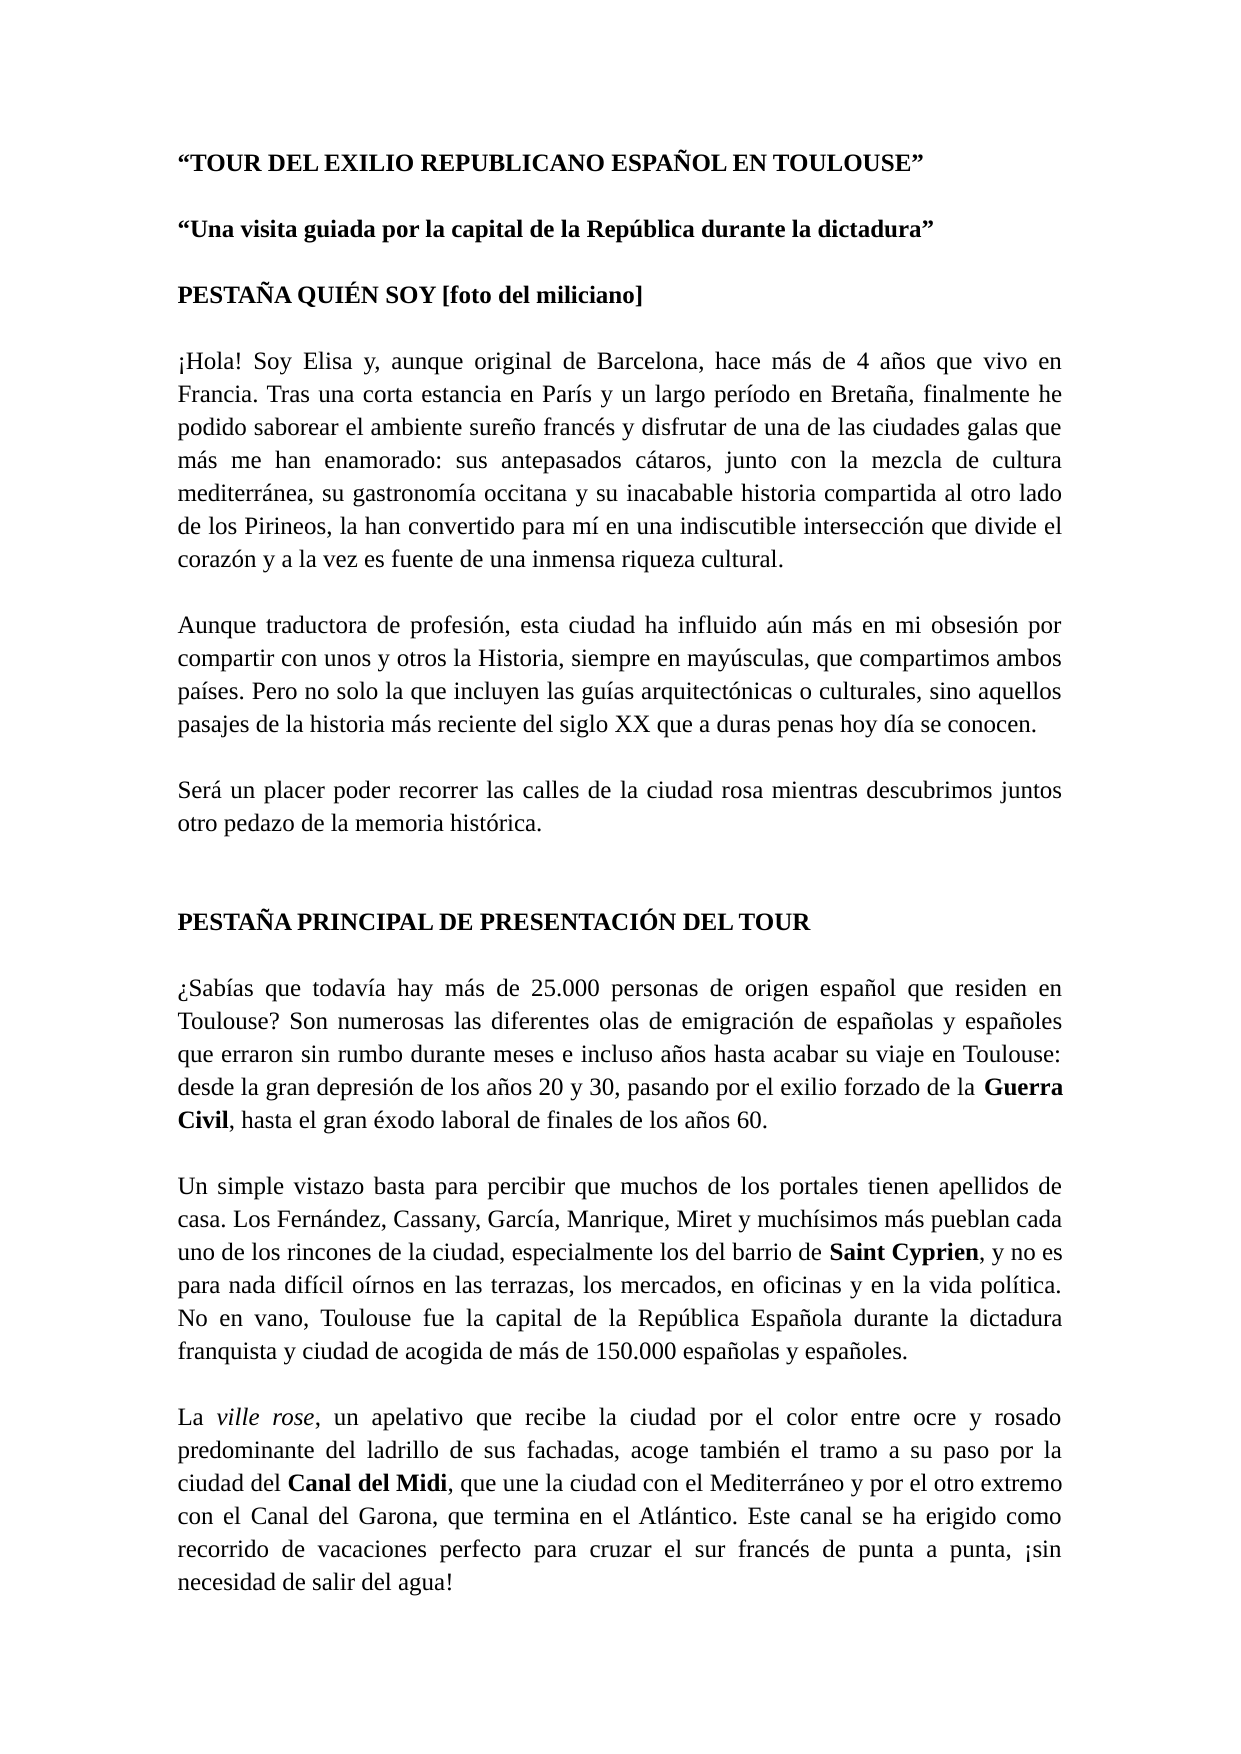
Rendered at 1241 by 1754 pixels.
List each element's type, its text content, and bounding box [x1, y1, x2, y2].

text Un simple vistazo basta para percibir que muchos de los portales tienen apellidos de casa. Los Fernández, Cassany, García, Manrique, Miret y muchísimos más pueblan cada uno de los rincones de la ciudad, especialmente los del barrio de Saint Cyprien, y no es para nada difícil oírnos en las terrazas, los mercados, en oficinas y en la vida política. No en vano, Toulouse fue la capital de la República Española durante la dictadura franquista y ciudad de acogida de más de 150.000 españolas y españoles. [177, 1171, 1063, 1365]
text PESTAÑA QUIÉN SOY [foto del miliciano] [177, 280, 1063, 308]
text “TOUR DEL EXILIO REPUBLICANO ESPAÑOL EN TOULOUSE” [177, 148, 1063, 176]
text La ville rose, un apelativo que recibe la ciudad por el color entre ocre y rosado predominante del ladrillo de sus fachadas, acoge también el tramo a su paso por la ciudad del Canal del Midi, que une la ciudad con el Mediterráneo y por el otro extremo con el Canal del Garona, que termina en el Atlántico. Este canal se ha erigido como recorrido de vacaciones perfecto para cruzar el sur francés de punta a punta, ¡sin necesidad de salir del agua! [177, 1402, 1063, 1596]
text ¡Hola! Soy Elisa y, aunque original de Barcelona, hace más de 4 años que vivo en Francia. Tras una corta estancia en París y un largo período en Bretaña, finalmente he podido saborear el ambiente sureño francés y disfrutar de una de las ciudades galas que más me han enamorado: sus antepasados cátaros, junto con la mezcla de cultura mediterránea, su gastronomía occitana y su inacabable historia compartida al otro lado de los Pirineos, la han convertido para mí en una indiscutible intersección que divide el corazón y a la vez es fuente de una inmensa riqueza cultural. [177, 346, 1063, 573]
text ¿Sabías que todavía hay más de 25.000 personas de origen español que residen en Toulouse? Son numerosas las diferentes olas de emigración de españolas y españoles que erraron sin rumbo durante meses e incluso años hasta acabar su viaje en Toulouse: desde la gran depresión de los años 20 y 30, pasando por el exilio forzado de la Guerra Civil, hasta el gran éxodo laboral de finales de los años 60. [177, 973, 1063, 1134]
text PESTAÑA PRINCIPAL DE PRESENTACIÓN DEL TOUR [177, 907, 1063, 936]
text Aunque traductora de profesión, esta ciudad ha influido aún más en mi obsesión por compartir con unos y otros la Historia, siempre en mayúsculas, que compartimos ambos países. Pero no solo la que incluyen las guías arquitectónicas o culturales, sino aquellos pasajes de la historia más reciente del siglo XX que a duras penas hoy día se conocen. [177, 610, 1063, 738]
text “Una visita guiada por la capital de la República durante la dictadura” [177, 214, 1063, 242]
text Será un placer poder recorrer las calles de la ciudad rosa mientras descubrimos juntos otro pedazo de la memoria histórica. [177, 775, 1063, 837]
